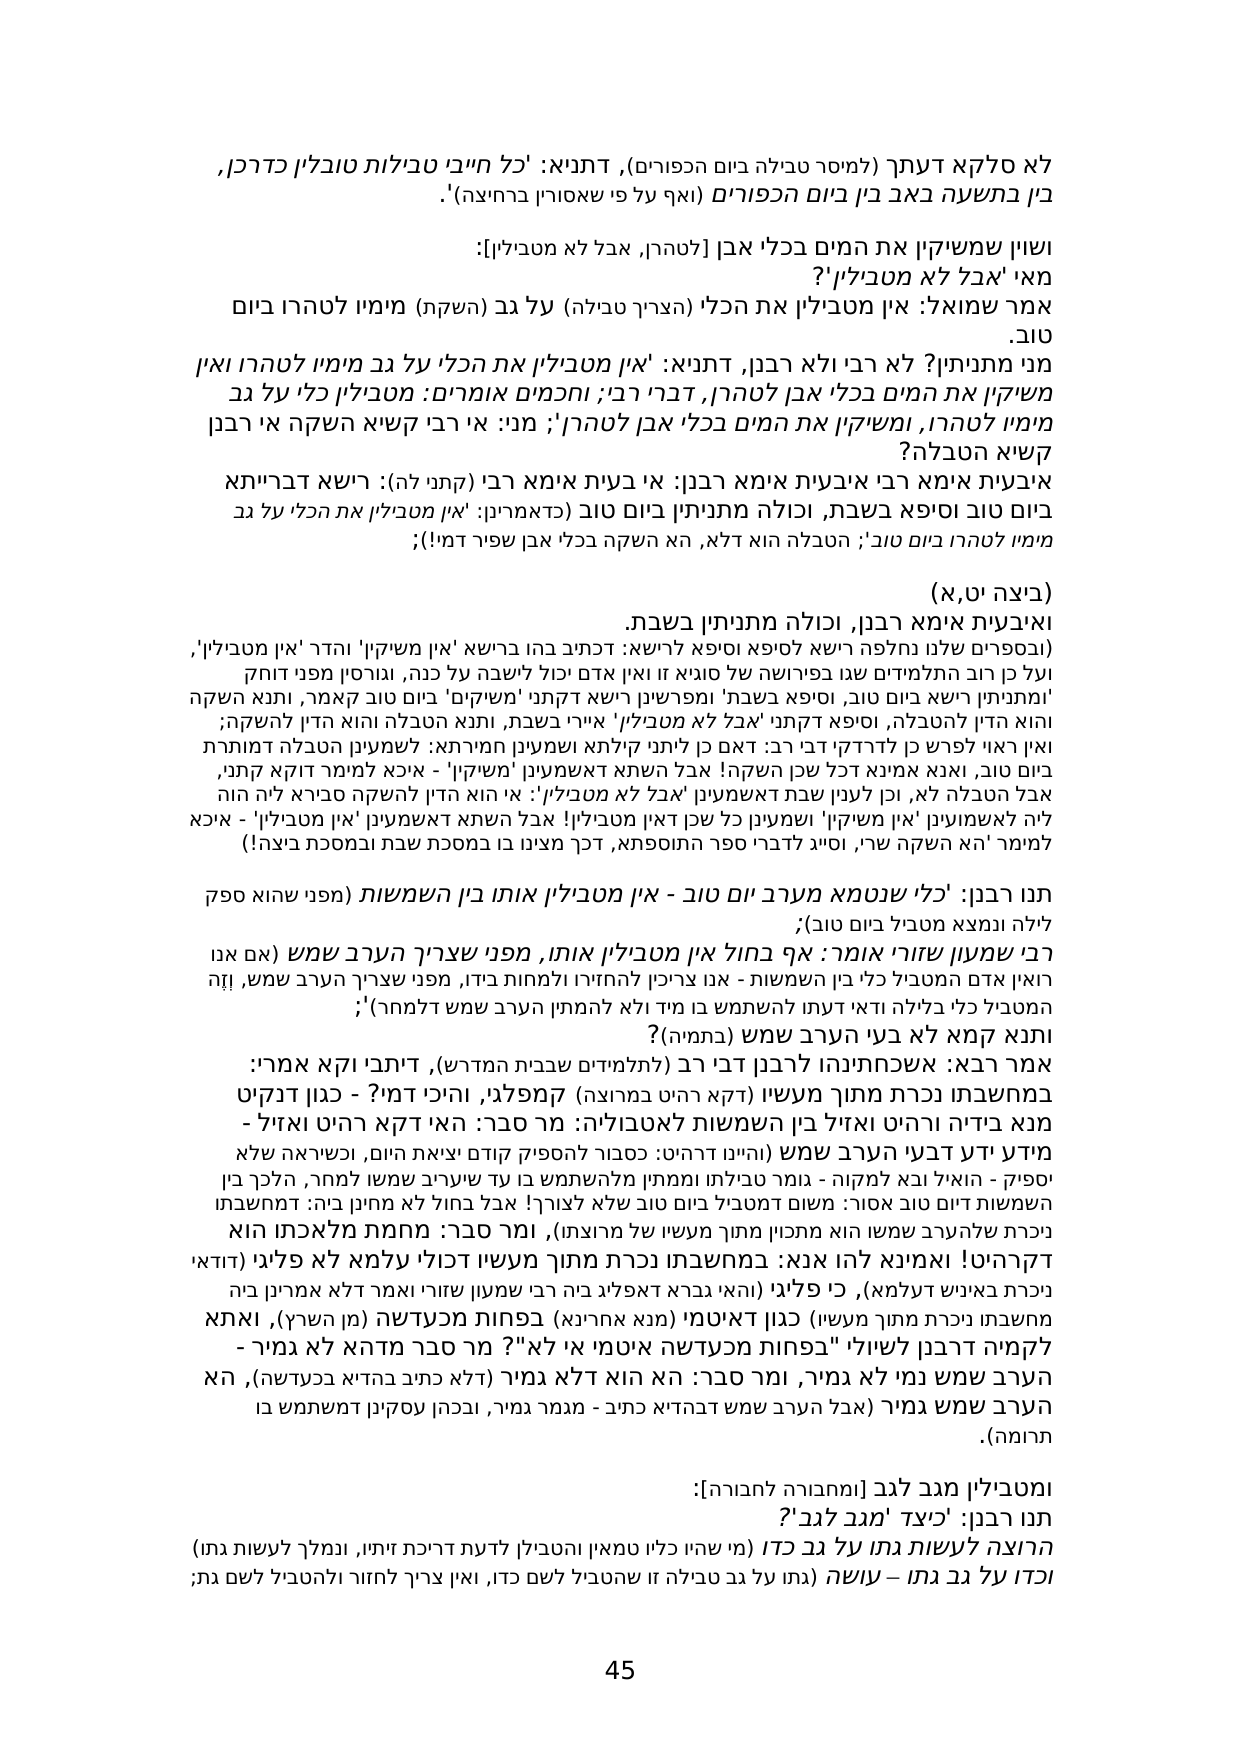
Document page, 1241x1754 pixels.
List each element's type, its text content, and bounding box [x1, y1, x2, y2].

text אמר רבא: אשכחתינהו לרבנן דבי רב (לתלמידים שבבית המדרש), דיתבי וקא אמרי: במחשבתו נכרת מתוך מעשיו (דקא רהיט במרוצה) קמפלגי, והיכי דמי? - כגון דנקיט מנא בידיה ורהיט ואזיל בין השמשות לאטבוליה: מר סבר: האי דקא רהיט ואזיל - מידע ידע דבעי הערב שמש (והיינו דרהיט: כסבור להספיק קודם יציאת היום, וכשיראה שלא יספיק - הואיל ובא למקוה - גומר טבילתו וממתין מלהשתמש בו עד שיעריב שמשו למחר, הלכך בין השמשות דיום טוב אסור: משום דמטביל ביום טוב שלא לצורך! אבל בחול לא מחינן ביה: דמחשבתו ניכרת שלהערב שמשו הוא מתכוין מתוך מעשיו של מרוצתו), ומר סבר: מחמת מלאכתו הוא דקרהיט! ואמינא להו אנא: במחשבתו נכרת מתוך מעשיו דכולי עלמא לא פליגי (דודאי ניכרת באיניש דעלמא), כי פליגי (והאי גברא דאפליג ביה רבי שמעון שזורי ואמר דלא אמרינן ביה מחשבתו ניכרת מתוך מעשיו) כגון דאיטמי (מנא אחרינא) בפחות מכעדשה (מן השרץ), ואתא לקמיה דרבנן לשיולי "בפחות מכעדשה איטמי אי לא"? מר סבר מדהא לא גמיר - הערב שמש נמי לא גמיר, ומר סבר: הא הוא דלא גמיר (דלא כתיב בהדיא בכעדשה), הא הערב שמש גמיר (אבל הערב שמש דבהדיא כתיב - מגמר גמיר, ובכהן עסקינן דמשתמש בו תרומה). [187, 1050, 1053, 1449]
text הרוצה לעשות גתו על גב כדו (מי שהיו כליו טמאין והטבילן לדעת דריכת זיתיו, ונמלך לעשות גתו) וכדו על גב גתו – עושה (גתו על גב טבילה זו שהטביל לשם כדו, ואין צריך לחזור ולהטביל לשם גת; [187, 1532, 1053, 1590]
text לא סלקא דעתך (למיסר טבילה ביום הכפורים), דתניא: 'כל חייבי טבילות טובלין כדרכן, בין בתשעה באב בין ביום הכפורים (ואף על פי שאסורין ברחיצה)'. [187, 150, 1053, 208]
text ותנא קמא לא בעי הערב שמש (בתמיה)? [187, 1021, 1053, 1050]
text אמר שמואל: אין מטבילין את הכלי (הצריך טבילה) על גב (השקת) מימיו לטהרו ביום טוב. [187, 291, 1053, 349]
text (ביצה יט,א) [187, 578, 1053, 607]
text רבי שמעון שזורי אומר: אף בחול אין מטבילין אותו, מפני שצריך הערב שמש (אם אנו רואין אדם המטביל כלי בין השמשות - אנו צריכין להחזירו ולמחות בידו, מפני שצריך הערב שמש, וְזֶה המטביל כלי בלילה ודאי דעתו להשתמש בו מיד ולא להמתין הערב שמש דלמחר)'; [187, 938, 1053, 1021]
text ואיבעית אימא רבנן, וכולה מתניתין בשבת. [187, 607, 1053, 636]
text תנו רבנן: 'כיצד 'מגב לגב'? [187, 1503, 1053, 1532]
text תנו רבנן: 'כלי שנטמא מערב יום טוב - אין מטבילין אותו בין השמשות (מפני שהוא ספק לילה ונמצא מטביל ביום טוב); [187, 879, 1053, 938]
text ושוין שמשיקין את המים בכלי אבן [לטהרן, אבל לא מטבילין]: [187, 232, 1053, 262]
text מאי 'אבל לא מטבילין'? [187, 262, 1053, 291]
text איבעית אימא רבי איבעית אימא רבנן: אי בעית אימא רבי (קתני לה): רישא דברייתא ביום טוב וסיפא בשבת, וכולה מתניתין ביום טוב (כדאמרינן: 'אין מטבילין את הכלי על גב מימיו לטהרו ביום טוב'; הטבלה הוא דלא, הא השקה בכלי אבן שפיר דמי!); [187, 466, 1053, 554]
text (ובספרים שלנו נחלפה רישא לסיפא וסיפא לרישא: דכתיב בהו ברישא 'אין משיקין' והדר 'אין מטבילין', ועל כן רוב התלמידים שגו בפירושה של סוגיא זו ואין אדם יכול לישבה על כנה, וגורסין מפני דוחק 'ומתניתין רישא ביום טוב, וסיפא בשבת' ומפרשינן רישא דקתני 'משיקים' ביום טוב קאמר, ותנא השקה והוא הדין להטבלה, וסיפא דקתני 'אבל לא מטבילין' איירי בשבת, ותנא הטבלה והוא הדין להשקה; ואין ראוי לפרש כן לדרדקי דבי רב: דאם כן ליתני קילתא ושמעינן חמירתא: לשמעינן הטבלה דמותרת ביום טוב, ואנא אמינא דכל שכן השקה! אבל השתא דאשמעינן 'משיקין' - איכא למימר דוקא קתני, אבל הטבלה לא, וכן לענין שבת דאשמעינן 'אבל לא מטבילין': אי הוא הדין להשקה סבירא ליה הוה ליה לאשמועינן 'אין משיקין' ושמעינן כל שכן דאין מטבילין! אבל השתא דאשמעינן 'אין מטבילין' - איכא למימר 'הא השקה שרי, וסייג לדברי ספר התוספתא, דכך מצינו בו במסכת שבת ובמסכת ביצה!) [187, 636, 1053, 855]
text ומטבילין מגב לגב [ומחבורה לחבורה]: [187, 1473, 1053, 1503]
text מני מתניתין? לא רבי ולא רבנן, דתניא: 'אין מטבילין את הכלי על גב מימיו לטהרו ואין משיקין את המים בכלי אבן לטהרן, דברי רבי; וחכמים אומרים: מטבילין כלי על גב מימיו לטהרו, ומשיקין את המים בכלי אבן לטהרן'; מני: אי רבי קשיא השקה אי רבנן קשיא הטבלה? [187, 349, 1053, 466]
